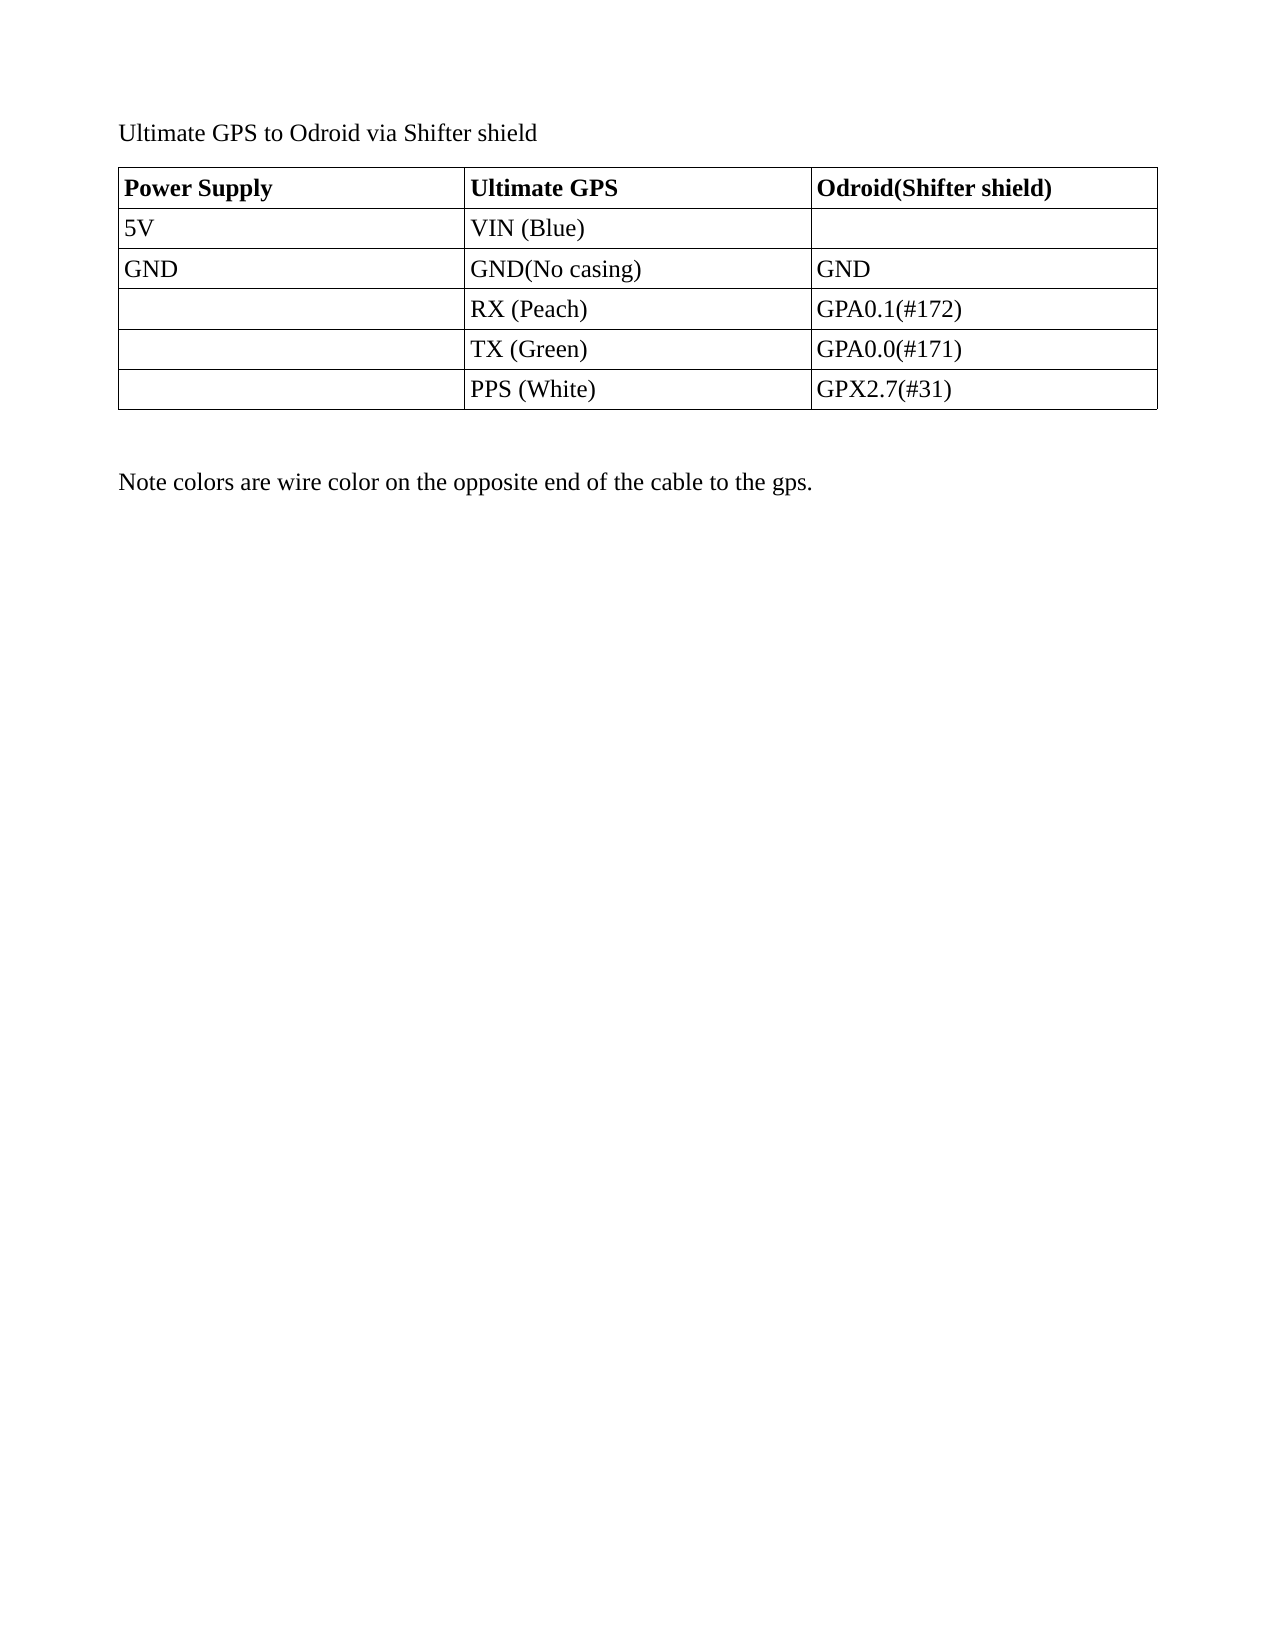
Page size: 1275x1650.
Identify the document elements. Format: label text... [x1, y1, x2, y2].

table_cell GND [119, 249, 464, 288]
table_cell [119, 330, 464, 369]
table_cell GPA0.0(#171) [812, 330, 1157, 369]
table_cell GND(No casing) [465, 249, 811, 288]
table_cell [119, 370, 464, 409]
table_header Odroid(Shifter shield) [812, 168, 1157, 207]
table_cell RX (Peach) [465, 289, 811, 328]
table_cell 5V [119, 209, 464, 248]
table_cell GPA0.1(#172) [812, 289, 1157, 328]
table_cell [119, 289, 464, 328]
table_cell GND [812, 249, 1157, 288]
table_cell TX (Green) [465, 330, 811, 369]
table_cell GPX2.7(#31) [812, 370, 1157, 409]
table_header Power Supply [119, 168, 464, 207]
table_cell [812, 209, 1157, 248]
table_cell VIN (Blue) [465, 209, 811, 248]
table_header Ultimate GPS [465, 168, 811, 207]
table_cell PPS (White) [465, 370, 811, 409]
text Note colors are wire color on the opposite end of the cable to the gps. [118, 467, 1157, 495]
text Ultimate GPS to Odroid via Shifter shield [118, 118, 1157, 147]
